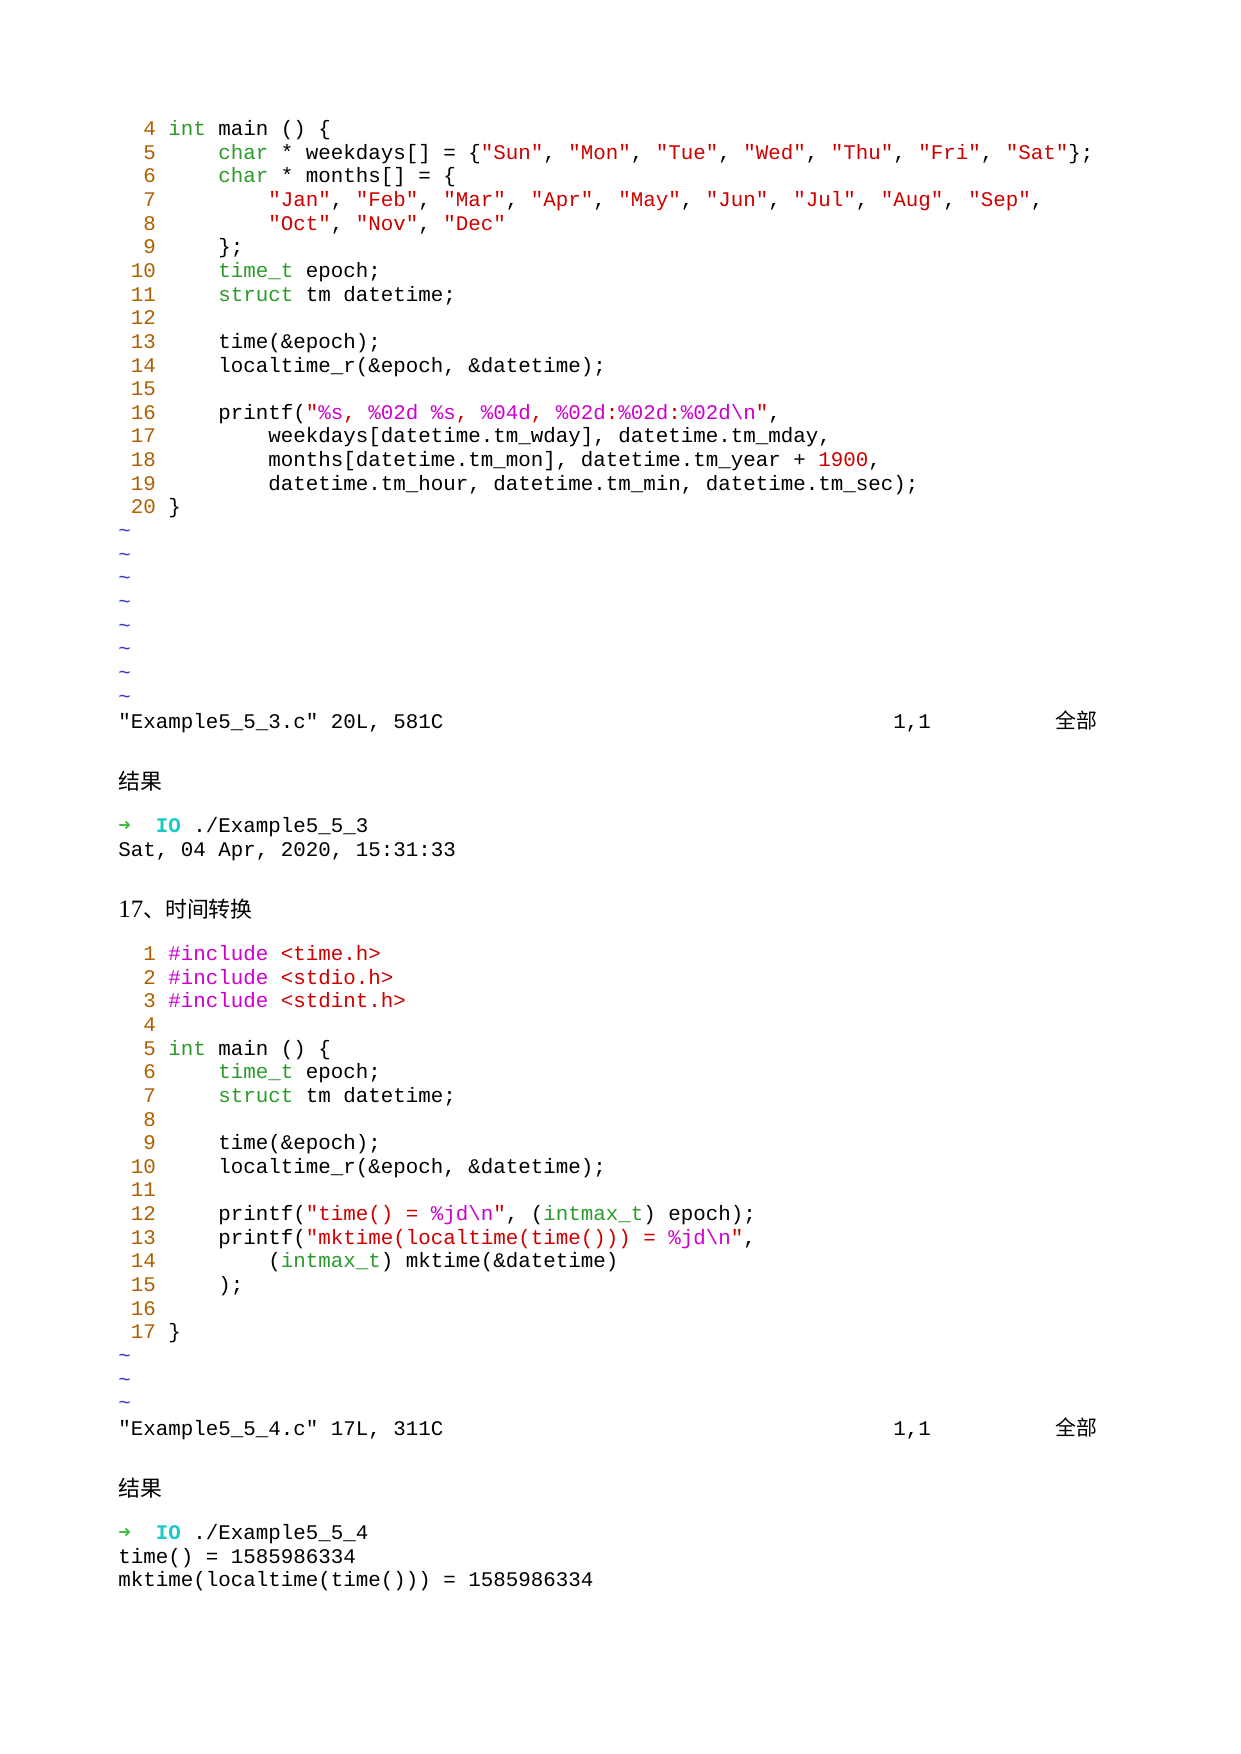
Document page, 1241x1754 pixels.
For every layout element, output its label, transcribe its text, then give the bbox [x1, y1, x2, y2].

text 17 } [118, 1321, 1122, 1345]
text time() = 1585986334 [118, 1546, 1122, 1569]
text ~ [118, 662, 1122, 686]
text ~ [118, 686, 1122, 709]
text 18 months[datetime.tm_mon], datetime.tm_year + 1900, [118, 449, 1122, 473]
text 7 struct tm datetime; [118, 1085, 1122, 1108]
text 17、时间转换 [118, 892, 1122, 924]
text ~ [118, 1392, 1122, 1416]
text 12 [118, 307, 1122, 331]
text 6 char * months[] = { [118, 165, 1122, 189]
text ~ [118, 567, 1122, 591]
text 3 #include <stdint.h> [118, 990, 1122, 1014]
text 16 [118, 1298, 1122, 1321]
text 9 }; [118, 236, 1122, 260]
text 8 "Oct", "Nov", "Dec" [118, 213, 1122, 236]
text 19 datetime.tm_hour, datetime.tm_min, datetime.tm_sec); [118, 473, 1122, 496]
text 5 char * weekdays[] = {"Sun", "Mon", "Tue", "Wed", "Thu", "Fri", "Sat"}; [118, 142, 1122, 165]
text 2 #include <stdio.h> [118, 967, 1122, 990]
text mktime(localtime(time())) = 1585986334 [118, 1569, 1122, 1593]
text 13 time(&epoch); [118, 331, 1122, 354]
text 7 "Jan", "Feb", "Mar", "Apr", "May", "Jun", "Jul", "Aug", "Sep", [118, 189, 1122, 213]
text ➜ IO ./Example5_5_4 [118, 1522, 1122, 1546]
text 11 struct tm datetime; [118, 284, 1122, 307]
text 结果 [118, 1471, 1122, 1503]
text 4 [118, 1014, 1122, 1038]
text 16 printf("%s, %02d %s, %04d, %02d:%02d:%02d\n", [118, 402, 1122, 426]
text 9 time(&epoch); [118, 1132, 1122, 1156]
text 6 time_t epoch; [118, 1061, 1122, 1085]
text 5 int main () { [118, 1038, 1122, 1061]
text "Example5_5_3.c" 20L, 581C 1,1 全部 [118, 709, 1122, 735]
text 15 ); [118, 1274, 1122, 1298]
text 17 weekdays[datetime.tm_wday], datetime.tm_mday, [118, 426, 1122, 449]
text ~ [118, 1345, 1122, 1369]
text 8 [118, 1108, 1122, 1132]
text 15 [118, 378, 1122, 402]
text 11 [118, 1179, 1122, 1203]
text 1 #include <time.h> [118, 943, 1122, 967]
text 14 localtime_r(&epoch, &datetime); [118, 354, 1122, 378]
text "Example5_5_4.c" 17L, 311C 1,1 全部 [118, 1416, 1122, 1442]
text ~ [118, 1369, 1122, 1392]
text 20 } [118, 496, 1122, 520]
text 4 int main () { [118, 118, 1122, 142]
text ~ [118, 615, 1122, 638]
text ➜ IO ./Example5_5_3 [118, 815, 1122, 839]
text 10 localtime_r(&epoch, &datetime); [118, 1156, 1122, 1179]
text ~ [118, 638, 1122, 662]
text 14 (intmax_t) mktime(&datetime) [118, 1250, 1122, 1274]
text 12 printf("time() = %jd\n", (intmax_t) epoch); [118, 1203, 1122, 1227]
text ~ [118, 544, 1122, 567]
text 13 printf("mktime(localtime(time())) = %jd\n", [118, 1227, 1122, 1250]
text 结果 [118, 764, 1122, 796]
text ~ [118, 591, 1122, 615]
text ~ [118, 520, 1122, 544]
text Sat, 04 Apr, 2020, 15:31:33 [118, 839, 1122, 863]
text 10 time_t epoch; [118, 260, 1122, 284]
